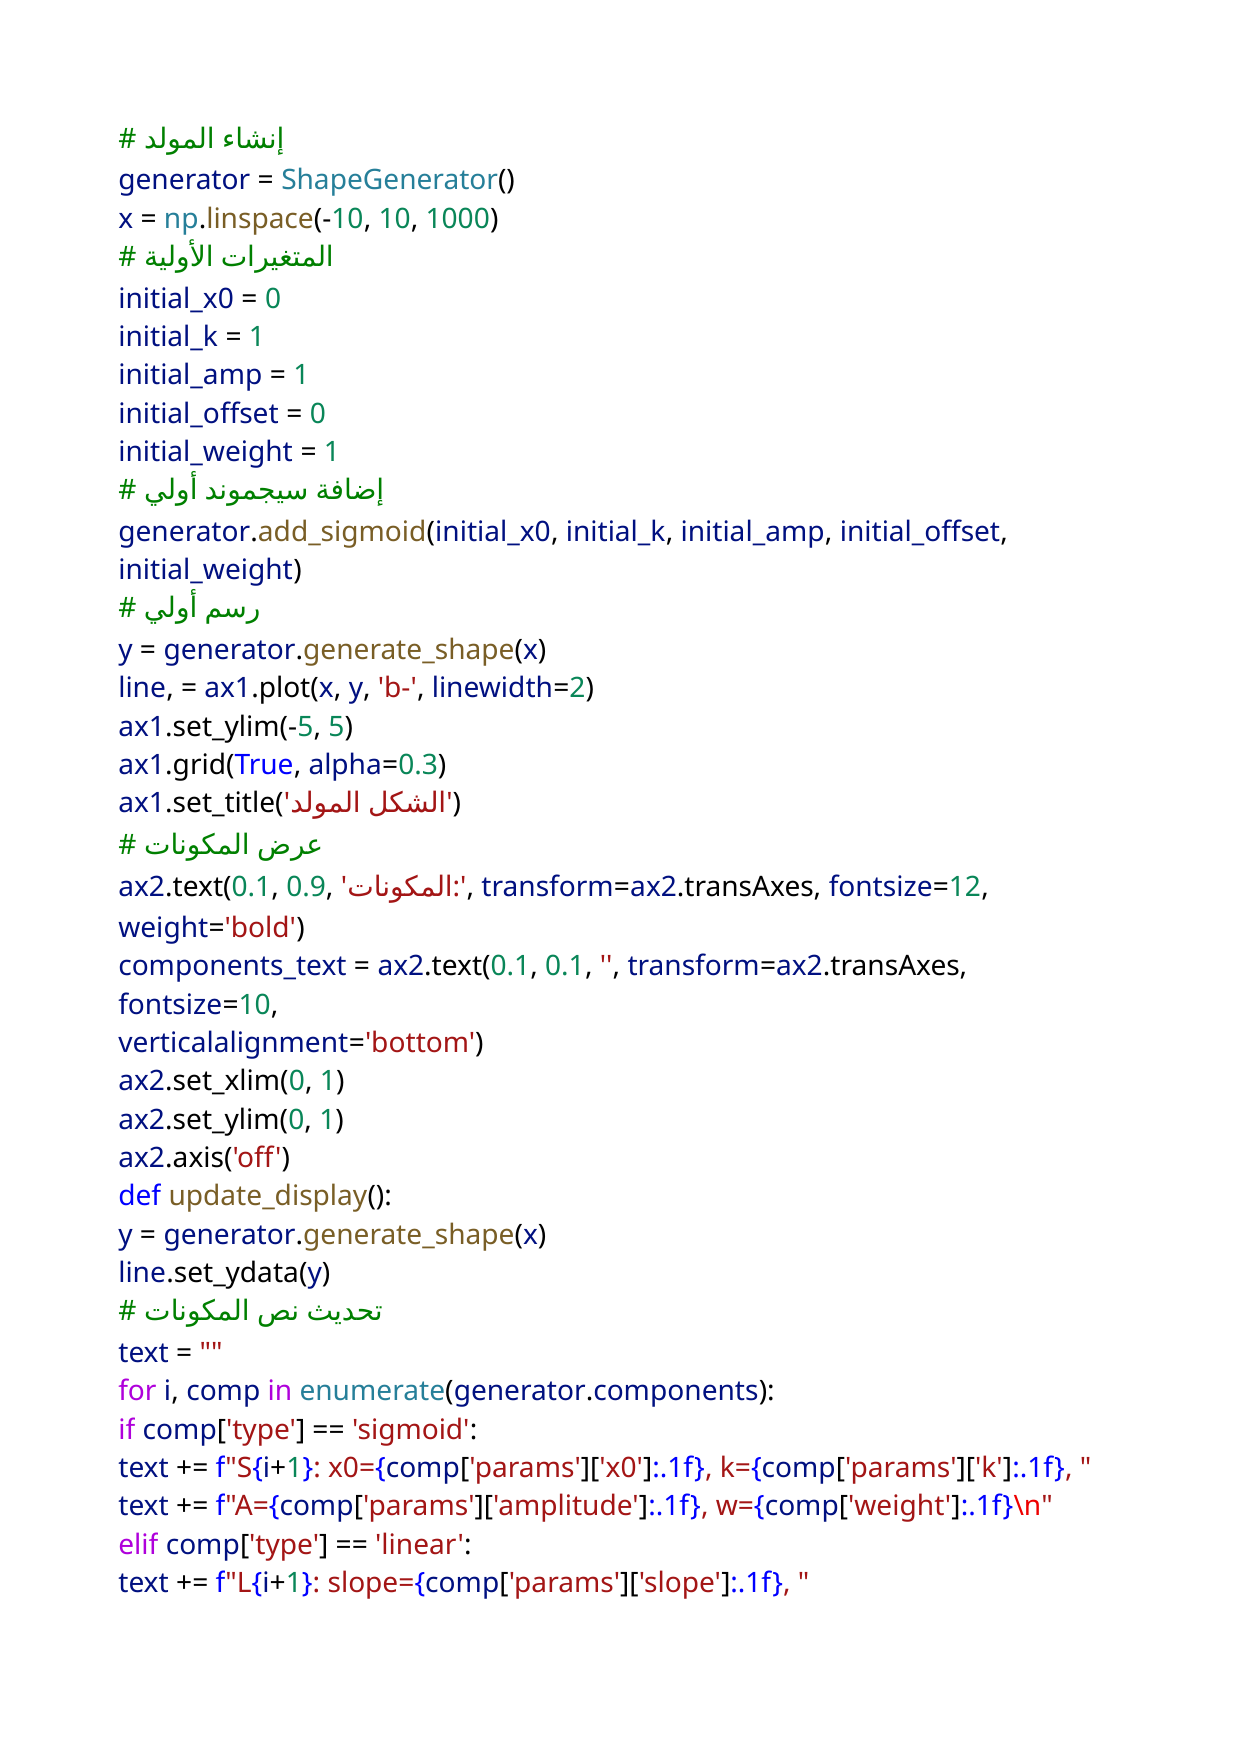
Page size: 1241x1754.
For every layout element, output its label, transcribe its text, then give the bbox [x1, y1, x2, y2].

text initial_weight = 1 [118, 431, 1122, 469]
text x = np.linspace(-10, 10, 1000) [118, 198, 1122, 236]
text elif comp['type'] == 'linear': [118, 1524, 1122, 1562]
text ax1.set_ylim(-5, 5) [118, 706, 1122, 744]
text ax1.grid(True, alpha=0.3) [118, 744, 1122, 783]
text verticalalignment='bottom') [118, 1022, 1122, 1061]
text y = generator.generate_shape(x) [118, 1214, 1122, 1252]
text ax2.axis('off') [118, 1137, 1122, 1176]
text initial_offset = 0 [118, 393, 1122, 431]
text ax2.set_xlim(0, 1) [118, 1061, 1122, 1099]
text # رسم أولي [118, 588, 1122, 629]
text initial_x0 = 0 [118, 278, 1122, 316]
text line, = ax1.plot(x, y, 'b-', linewidth=2) [118, 668, 1122, 706]
text # المتغيرات الأولية [118, 236, 1122, 278]
text ax1.set_title('الشكل المولد') [118, 783, 1122, 824]
text generator = ShapeGenerator() [118, 160, 1122, 198]
text for i, comp in enumerate(generator.components): [118, 1371, 1122, 1409]
text initial_k = 1 [118, 316, 1122, 354]
text # إضافة سيجموند أولي [118, 469, 1122, 511]
text ax2.text(0.1, 0.9, 'المكونات:', transform=ax2.transAxes, fontsize=12, weight='bold') [118, 866, 1122, 946]
text text += f"L{i+1}: slope={comp['params']['slope']:.1f}, " [118, 1562, 1122, 1601]
text generator.add_sigmoid(initial_x0, initial_k, initial_amp, initial_offset, initial_weight) [118, 511, 1122, 588]
text # تحديث نص المكونات [118, 1291, 1122, 1332]
text y = generator.generate_shape(x) [118, 629, 1122, 668]
text # إنشاء المولد [118, 118, 1122, 160]
text text += f"A={comp['params']['amplitude']:.1f}, w={comp['weight']:.1f}\n" [118, 1486, 1122, 1524]
text components_text = ax2.text(0.1, 0.1, '', transform=ax2.transAxes, fontsize=10, [118, 946, 1122, 1022]
text text += f"S{i+1}: x0={comp['params']['x0']:.1f}, k={comp['params']['k']:.1f}, " [118, 1447, 1122, 1486]
text ax2.set_ylim(0, 1) [118, 1099, 1122, 1137]
text # عرض المكونات [118, 824, 1122, 866]
text def update_display(): [118, 1176, 1122, 1214]
text text = "" [118, 1332, 1122, 1371]
text initial_amp = 1 [118, 354, 1122, 393]
text if comp['type'] == 'sigmoid': [118, 1409, 1122, 1447]
text line.set_ydata(y) [118, 1252, 1122, 1291]
